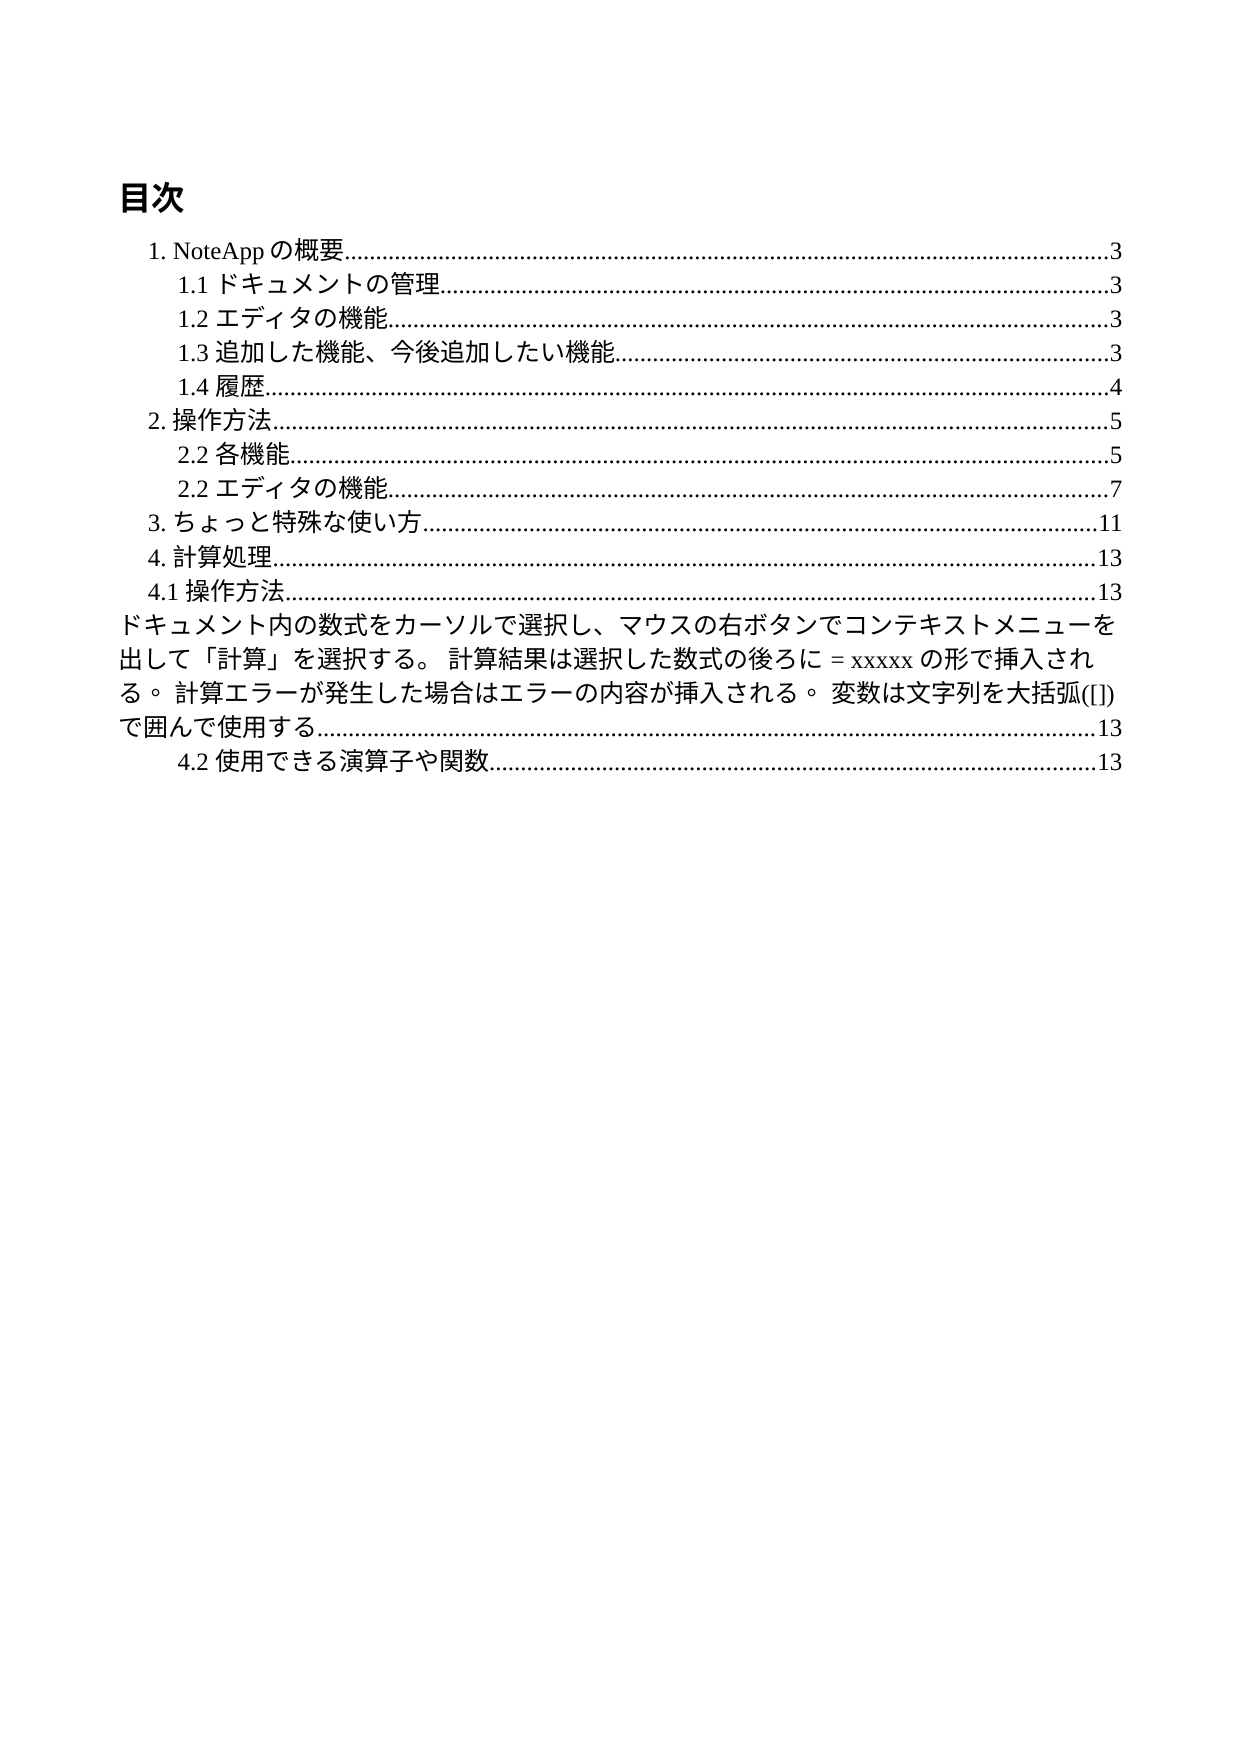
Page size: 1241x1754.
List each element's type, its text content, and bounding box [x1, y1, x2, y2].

text 1.4 履歴 4 [177, 369, 1122, 403]
text 3. ちょっと特殊な使い方 11 [148, 505, 1122, 539]
text ドキュメント内の数式をカーソルで選択し、マウスの右ボタンでコンテキストメニューを出して「計算」を選択する。 計算結果は選択した数式の後ろに = xxxxx の形で挿入される。 計算エラーが発生した場合はエラーの内容が挿入される。 変数は文字列を大括弧([]) で囲んで使用する 13 [118, 607, 1122, 743]
text 2.2 各機能 5 [177, 437, 1122, 471]
text 2.2 エディタの機能 7 [177, 471, 1122, 505]
subtitle 目次 [118, 172, 1122, 220]
text 4.2 使用できる演算子や関数 13 [177, 743, 1122, 778]
text 4. 計算処理 13 [148, 539, 1122, 573]
text 1. NoteAppの概要 3 [148, 233, 1122, 267]
text 1.2 エディタの機能 3 [177, 301, 1122, 335]
text 1.3 追加した機能、今後追加したい機能 3 [177, 335, 1122, 369]
text 2. 操作方法 5 [148, 403, 1122, 437]
text 1.1 ドキュメントの管理 3 [177, 267, 1122, 301]
text 4.1 操作方法 13 [148, 573, 1122, 607]
